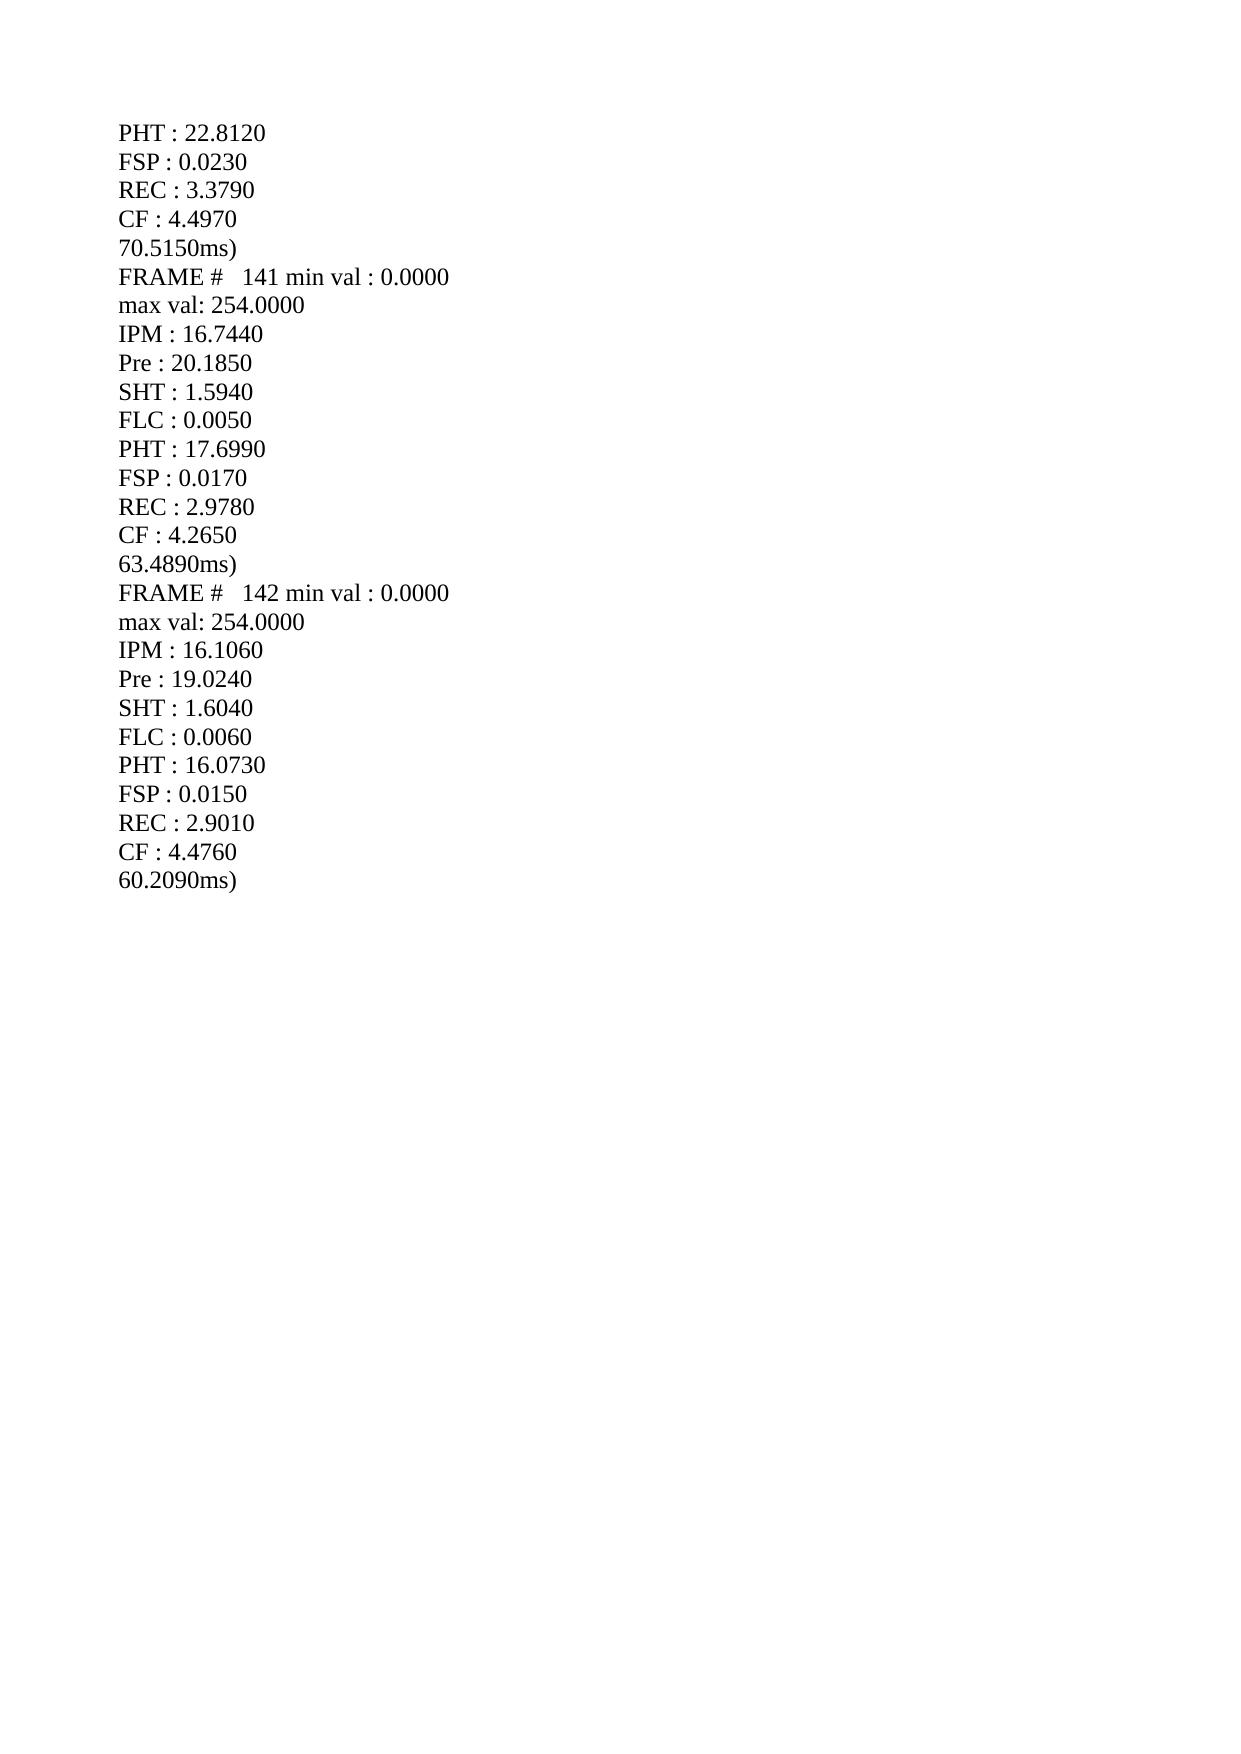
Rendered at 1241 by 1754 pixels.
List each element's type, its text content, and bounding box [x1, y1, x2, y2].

text max val: 254.0000 [118, 291, 1122, 319]
text Pre : 20.1850 [118, 348, 1122, 377]
text REC : 2.9780 [118, 492, 1122, 521]
text FSP : 0.0230 [118, 147, 1122, 176]
text SHT : 1.5940 [118, 377, 1122, 406]
text 60.2090ms) [118, 866, 1122, 894]
text FLC : 0.0060 [118, 722, 1122, 751]
text CF : 4.2650 [118, 521, 1122, 549]
text PHT : 22.8120 [118, 118, 1122, 147]
text REC : 3.3790 [118, 176, 1122, 204]
text max val: 254.0000 [118, 607, 1122, 636]
text FLC : 0.0050 [118, 406, 1122, 434]
text FSP : 0.0170 [118, 463, 1122, 492]
text CF : 4.4970 [118, 204, 1122, 233]
text REC : 2.9010 [118, 808, 1122, 837]
text SHT : 1.6040 [118, 693, 1122, 722]
text IPM : 16.7440 [118, 319, 1122, 348]
text CF : 4.4760 [118, 837, 1122, 866]
text FRAME # 142 min val : 0.0000 [118, 578, 1122, 607]
text IPM : 16.1060 [118, 636, 1122, 664]
text FRAME # 141 min val : 0.0000 [118, 262, 1122, 291]
text 70.5150ms) [118, 233, 1122, 262]
text 63.4890ms) [118, 549, 1122, 578]
text PHT : 16.0730 [118, 751, 1122, 779]
text FSP : 0.0150 [118, 779, 1122, 808]
text PHT : 17.6990 [118, 434, 1122, 463]
text Pre : 19.0240 [118, 664, 1122, 693]
